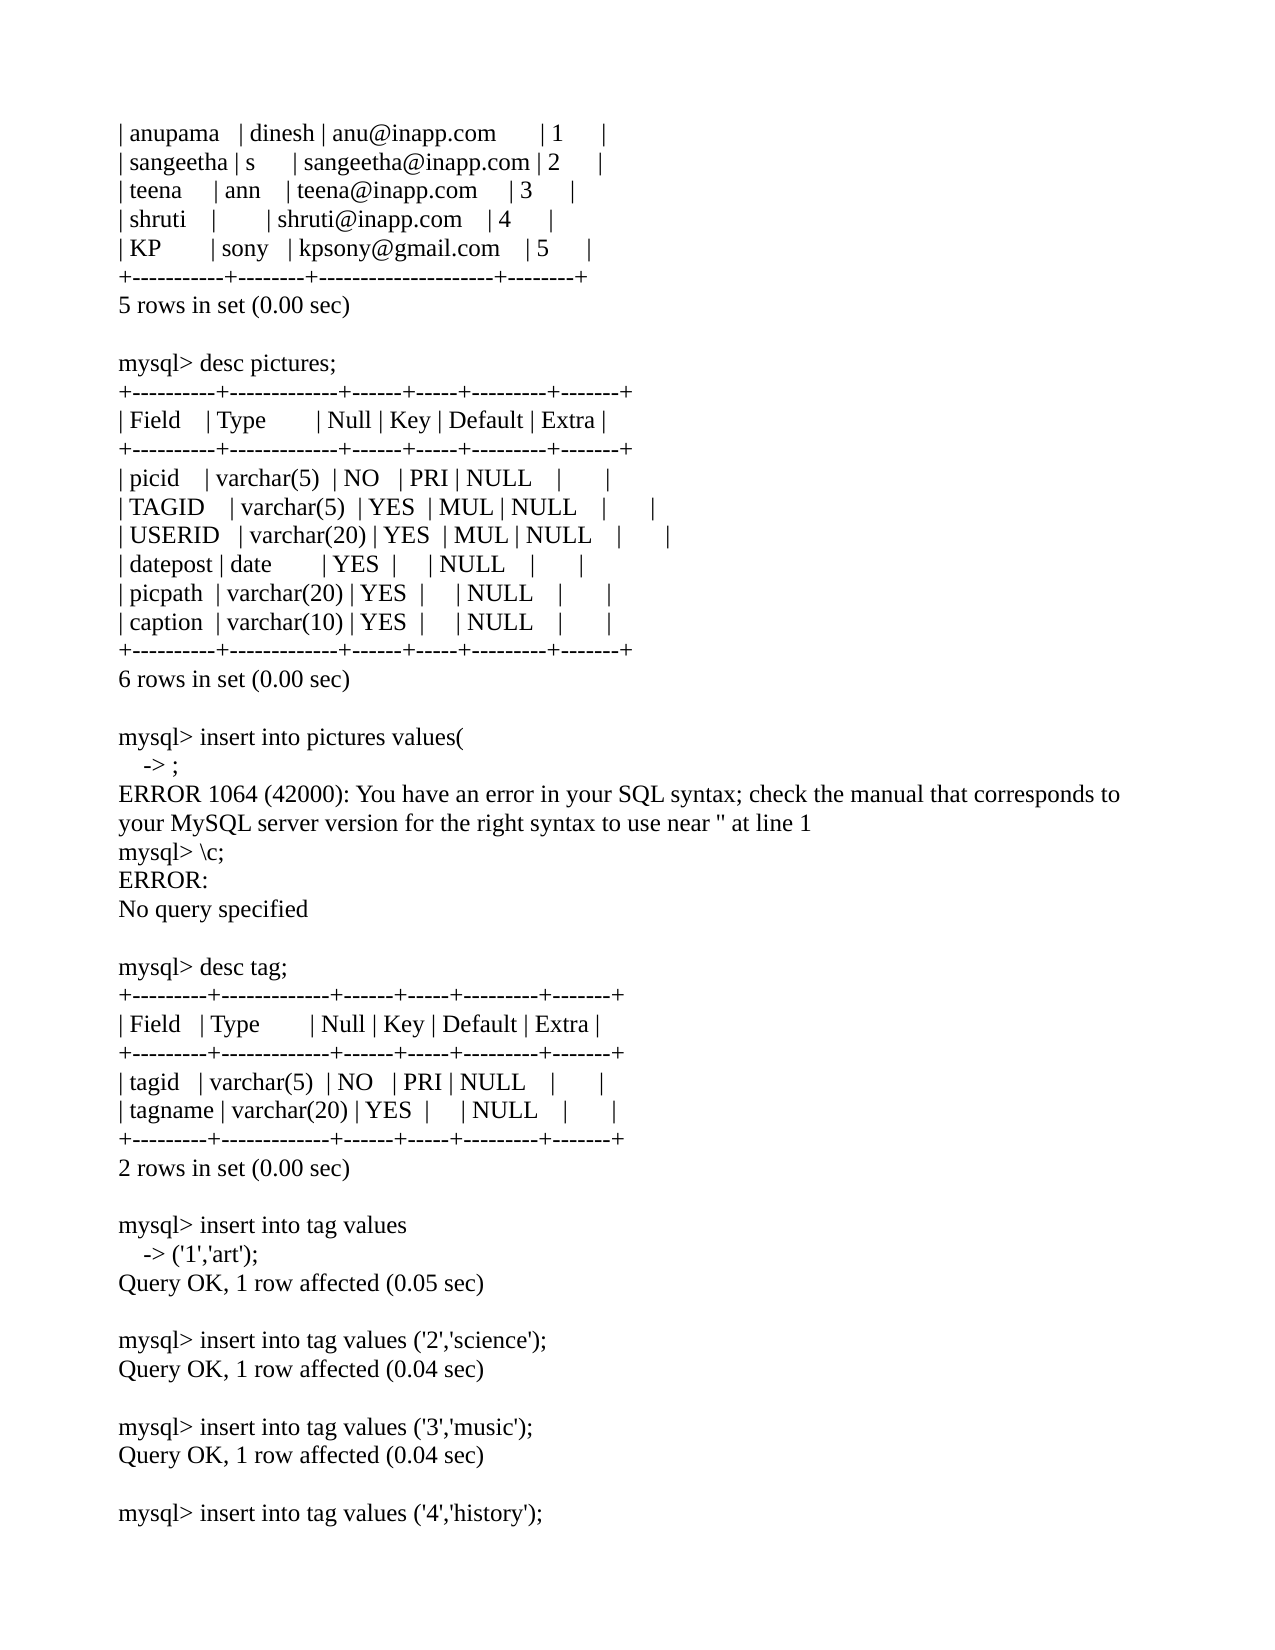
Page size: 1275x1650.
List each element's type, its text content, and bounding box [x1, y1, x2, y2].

text +---------+-------------+------+-----+---------+-------+ [118, 981, 1157, 1009]
text | tagname | varchar(20) | YES | | NULL | | [118, 1096, 1157, 1124]
text +----------+-------------+------+-----+---------+-------+ [118, 636, 1157, 664]
text +---------+-------------+------+-----+---------+-------+ [118, 1038, 1157, 1067]
text | tagid | varchar(5) | NO | PRI | NULL | | [118, 1067, 1157, 1096]
text Query OK, 1 row affected (0.04 sec) [118, 1354, 1157, 1383]
text | TAGID | varchar(5) | YES | MUL | NULL | | [118, 492, 1157, 521]
text 2 rows in set (0.00 sec) [118, 1153, 1157, 1182]
text | anupama | dinesh | anu@inapp.com | 1 | [118, 118, 1157, 147]
text | datepost | date | YES | | NULL | | [118, 549, 1157, 578]
text | caption | varchar(10) | YES | | NULL | | [118, 607, 1157, 636]
text mysql> insert into tag values [118, 1211, 1157, 1239]
text -> ('1','art'); [118, 1239, 1157, 1268]
text mysql> desc tag; [118, 952, 1157, 981]
text ERROR: [118, 866, 1157, 894]
text | sangeetha | s | sangeetha@inapp.com | 2 | [118, 147, 1157, 176]
text Query OK, 1 row affected (0.05 sec) [118, 1268, 1157, 1297]
text mysql> insert into pictures values( [118, 722, 1157, 751]
text ERROR 1064 (42000): You have an error in your SQL syntax; check the manual that corresponds to your MySQL server version for the right syntax to use near '' at line 1 [118, 779, 1157, 837]
text | picpath | varchar(20) | YES | | NULL | | [118, 578, 1157, 607]
text +----------+-------------+------+-----+---------+-------+ [118, 434, 1157, 463]
text | picid | varchar(5) | NO | PRI | NULL | | [118, 463, 1157, 492]
text No query specified [118, 894, 1157, 923]
text | KP | sony | kpsony@gmail.com | 5 | [118, 233, 1157, 262]
text 6 rows in set (0.00 sec) [118, 664, 1157, 693]
text 5 rows in set (0.00 sec) [118, 291, 1157, 319]
text mysql> insert into tag values ('4','history'); [118, 1498, 1157, 1527]
text mysql> insert into tag values ('2','science'); [118, 1326, 1157, 1354]
text | Field | Type | Null | Key | Default | Extra | [118, 406, 1157, 434]
text | Field | Type | Null | Key | Default | Extra | [118, 1009, 1157, 1038]
text mysql> \c; [118, 837, 1157, 866]
text | shruti | | shruti@inapp.com | 4 | [118, 204, 1157, 233]
text | teena | ann | teena@inapp.com | 3 | [118, 176, 1157, 204]
text +---------+-------------+------+-----+---------+-------+ [118, 1124, 1157, 1153]
text Query OK, 1 row affected (0.04 sec) [118, 1441, 1157, 1469]
text | USERID | varchar(20) | YES | MUL | NULL | | [118, 521, 1157, 549]
text mysql> desc pictures; [118, 348, 1157, 377]
text -> ; [118, 751, 1157, 779]
text +-----------+--------+---------------------+--------+ [118, 262, 1157, 291]
text mysql> insert into tag values ('3','music'); [118, 1412, 1157, 1441]
text +----------+-------------+------+-----+---------+-------+ [118, 377, 1157, 406]
